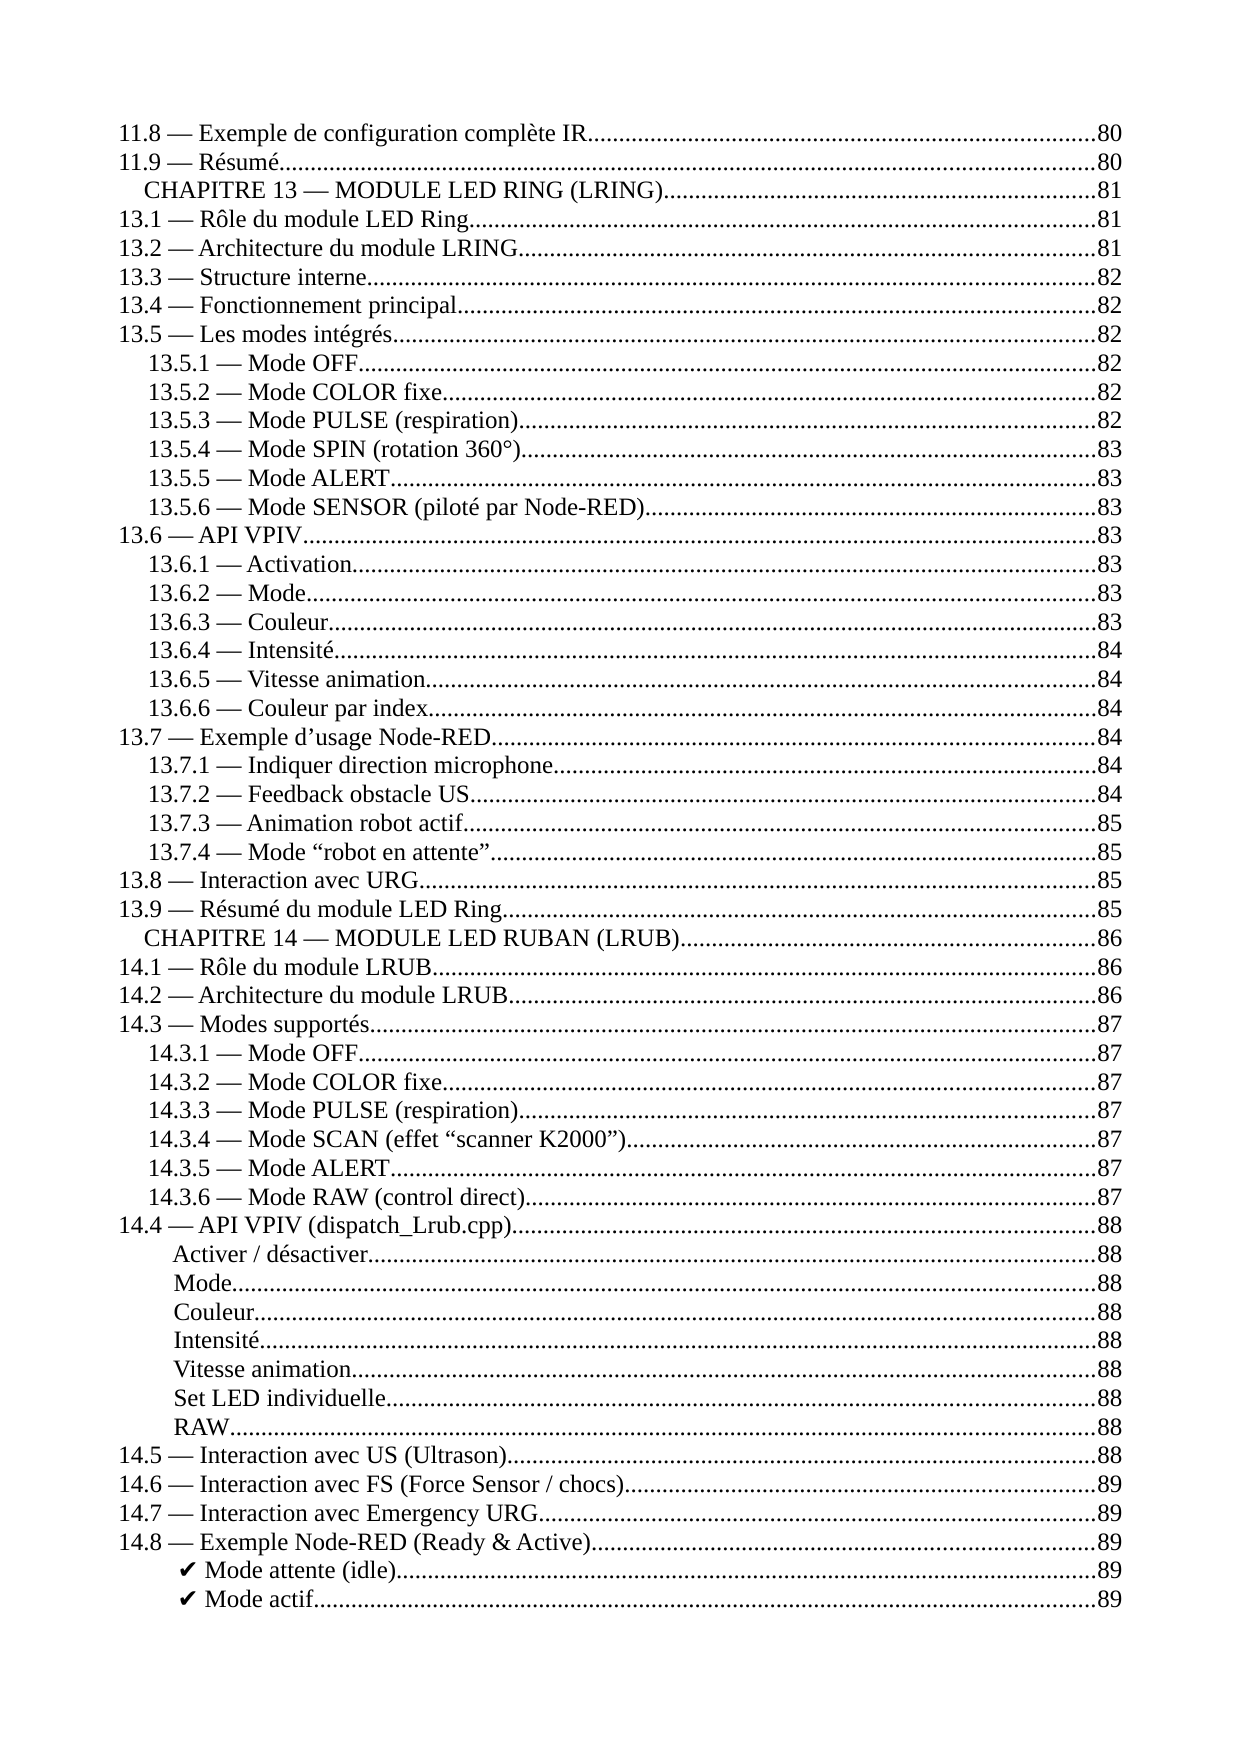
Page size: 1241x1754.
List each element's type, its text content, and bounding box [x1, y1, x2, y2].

text ✔ Mode attente (idle) 89 [177, 1556, 1122, 1584]
text 🔹 Couleur 88 [148, 1297, 1122, 1326]
text 13.9 — Résumé du module LED Ring 85 [118, 894, 1122, 923]
text 14.3.4 — Mode SCAN (effet “scanner K2000”) 87 [148, 1124, 1122, 1153]
text 13.6.3 — Couleur 83 [148, 607, 1122, 636]
text 🔹 Mode 88 [148, 1268, 1122, 1297]
text 13.2 — Architecture du module LRING 81 [118, 233, 1122, 262]
text 14.2 — Architecture du module LRUB 86 [118, 981, 1122, 1009]
text 14.6 — Interaction avec FS (Force Sensor / chocs) 89 [118, 1469, 1122, 1498]
text 13.5.1 — Mode OFF 82 [148, 348, 1122, 377]
text 14.3.2 — Mode COLOR fixe 87 [148, 1067, 1122, 1096]
text 14.3 — Modes supportés 87 [118, 1009, 1122, 1038]
text 14.3.1 — Mode OFF 87 [148, 1038, 1122, 1067]
text 13.1 — Rôle du module LED Ring 81 [118, 204, 1122, 233]
text 13.7.3 — Animation robot actif 85 [148, 808, 1122, 837]
text 13.6.5 — Vitesse animation 84 [148, 664, 1122, 693]
text 14.1 — Rôle du module LRUB 86 [118, 952, 1122, 981]
text ✅ CHAPITRE 14 — MODULE LED RUBAN (LRUB) 86 [118, 923, 1122, 952]
text 14.8 — Exemple Node-RED (Ready & Active) 89 [118, 1527, 1122, 1556]
text 11.9 — Résumé 80 [118, 147, 1122, 176]
text 13.5.6 — Mode SENSOR (piloté par Node-RED) 83 [148, 492, 1122, 521]
text 13.6 — API VPIV 83 [118, 521, 1122, 549]
text 13.5.4 — Mode SPIN (rotation 360°) 83 [148, 434, 1122, 463]
text 14.3.6 — Mode RAW (control direct) 87 [148, 1182, 1122, 1211]
text 13.5.5 — Mode ALERT 83 [148, 463, 1122, 492]
text 14.3.3 — Mode PULSE (respiration) 87 [148, 1096, 1122, 1124]
text 14.3.5 — Mode ALERT 87 [148, 1153, 1122, 1182]
text 🔹 Intensité 88 [148, 1326, 1122, 1354]
text ✅ CHAPITRE 13 — MODULE LED RING (LRING) 81 [118, 176, 1122, 204]
text 🔹 Set LED individuelle 88 [148, 1383, 1122, 1412]
text 13.7 — Exemple d’usage Node-RED 84 [118, 722, 1122, 751]
text 13.6.1 — Activation 83 [148, 549, 1122, 578]
text 13.7.1 — Indiquer direction microphone 84 [148, 751, 1122, 779]
text 11.8 — Exemple de configuration complète IR 80 [118, 118, 1122, 147]
text 13.6.4 — Intensité 84 [148, 636, 1122, 664]
text 13.7.2 — Feedback obstacle US 84 [148, 779, 1122, 808]
text 13.8 — Interaction avec URG 85 [118, 866, 1122, 894]
text 🔹 Vitesse animation 88 [148, 1354, 1122, 1383]
text 13.5 — Les modes intégrés 82 [118, 319, 1122, 348]
text 14.5 — Interaction avec US (Ultrason) 88 [118, 1441, 1122, 1469]
text 13.6.2 — Mode 83 [148, 578, 1122, 607]
text 13.4 — Fonctionnement principal 82 [118, 291, 1122, 319]
text 14.7 — Interaction avec Emergency URG 89 [118, 1498, 1122, 1527]
text 13.5.2 — Mode COLOR fixe 82 [148, 377, 1122, 406]
text 🔹 RAW 88 [148, 1412, 1122, 1441]
text ✔ Mode actif 89 [177, 1584, 1122, 1613]
text 13.5.3 — Mode PULSE (respiration) 82 [148, 406, 1122, 434]
text 13.6.6 — Couleur par index 84 [148, 693, 1122, 722]
text 🔹 Activer / désactiver 88 [148, 1239, 1122, 1268]
text 13.3 — Structure interne 82 [118, 262, 1122, 291]
text 13.7.4 — Mode “robot en attente” 85 [148, 837, 1122, 866]
text 14.4 — API VPIV (dispatch_Lrub.cpp) 88 [118, 1211, 1122, 1239]
